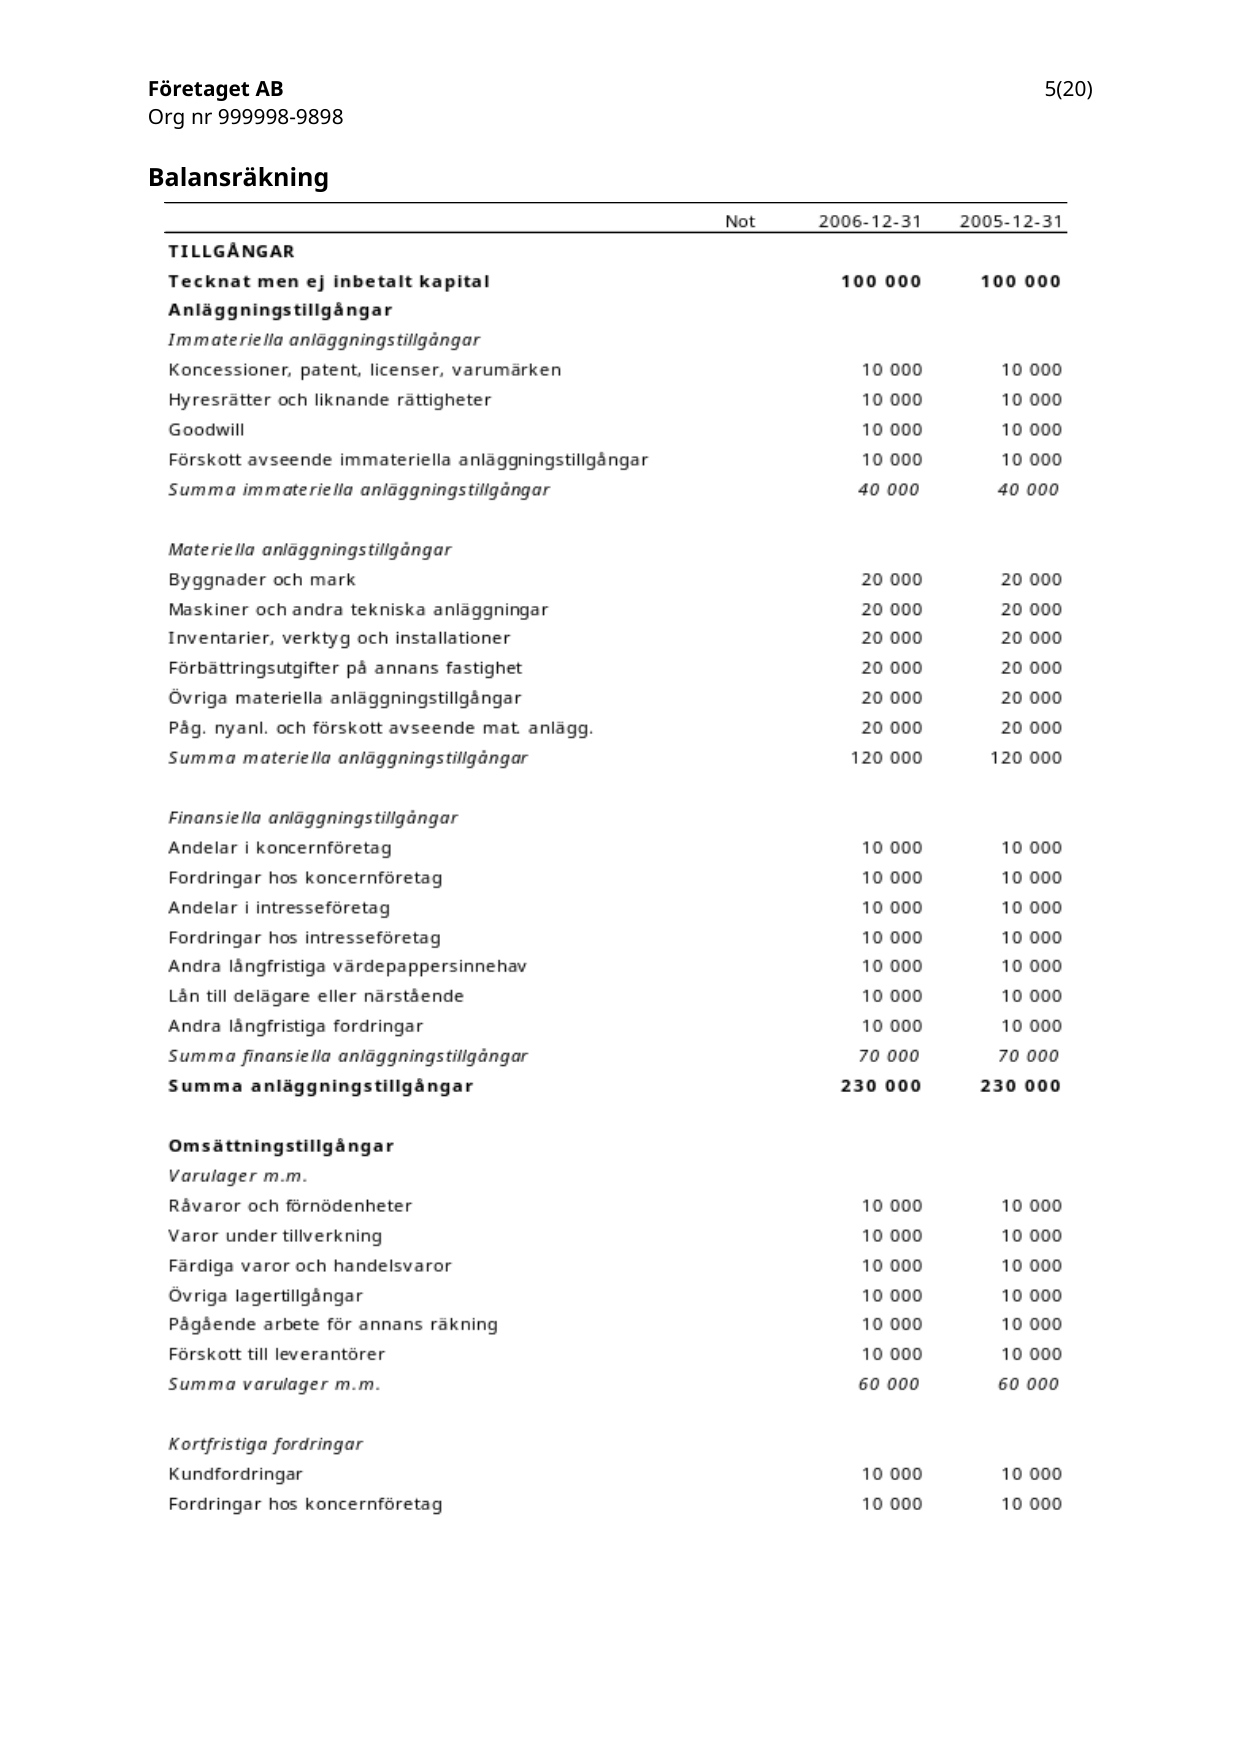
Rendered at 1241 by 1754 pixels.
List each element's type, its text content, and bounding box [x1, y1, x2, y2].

text Balansräkning [148, 159, 1093, 1587]
